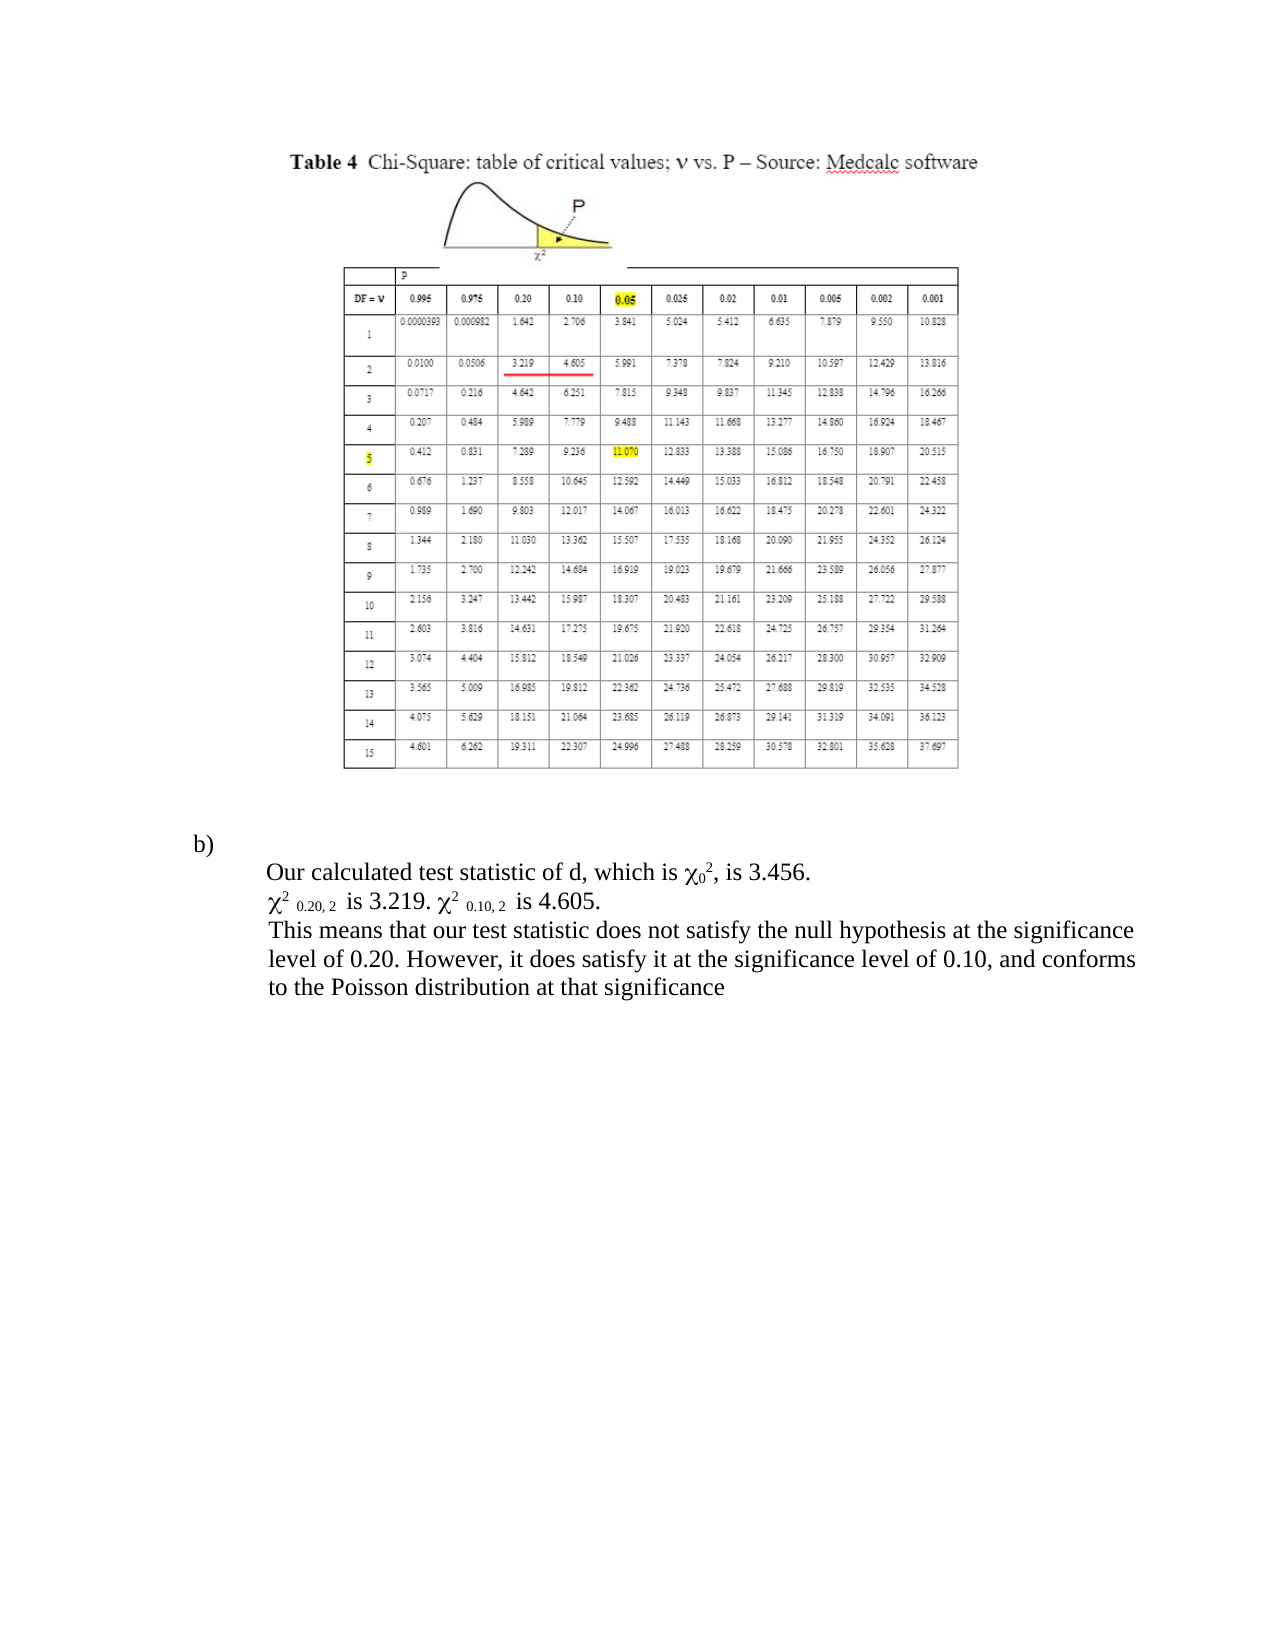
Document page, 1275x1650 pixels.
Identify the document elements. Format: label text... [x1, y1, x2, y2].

list [156, 118, 1157, 147]
picture [287, 146, 988, 772]
list This means that our test statistic does not satisfy the null hypothesis at the significance level of 0.20. However, it does satisfy it at the significance level of 0.10, and conforms to the Poisson distribution at that significance [231, 915, 1157, 1001]
list b) [156, 829, 1157, 857]
list Our calculated test statistic of d, which is , is 3.456. [118, 857, 1157, 886]
list 0.20, 2 is 3.219. 0.10, 2 is 4.605. [231, 886, 1157, 915]
